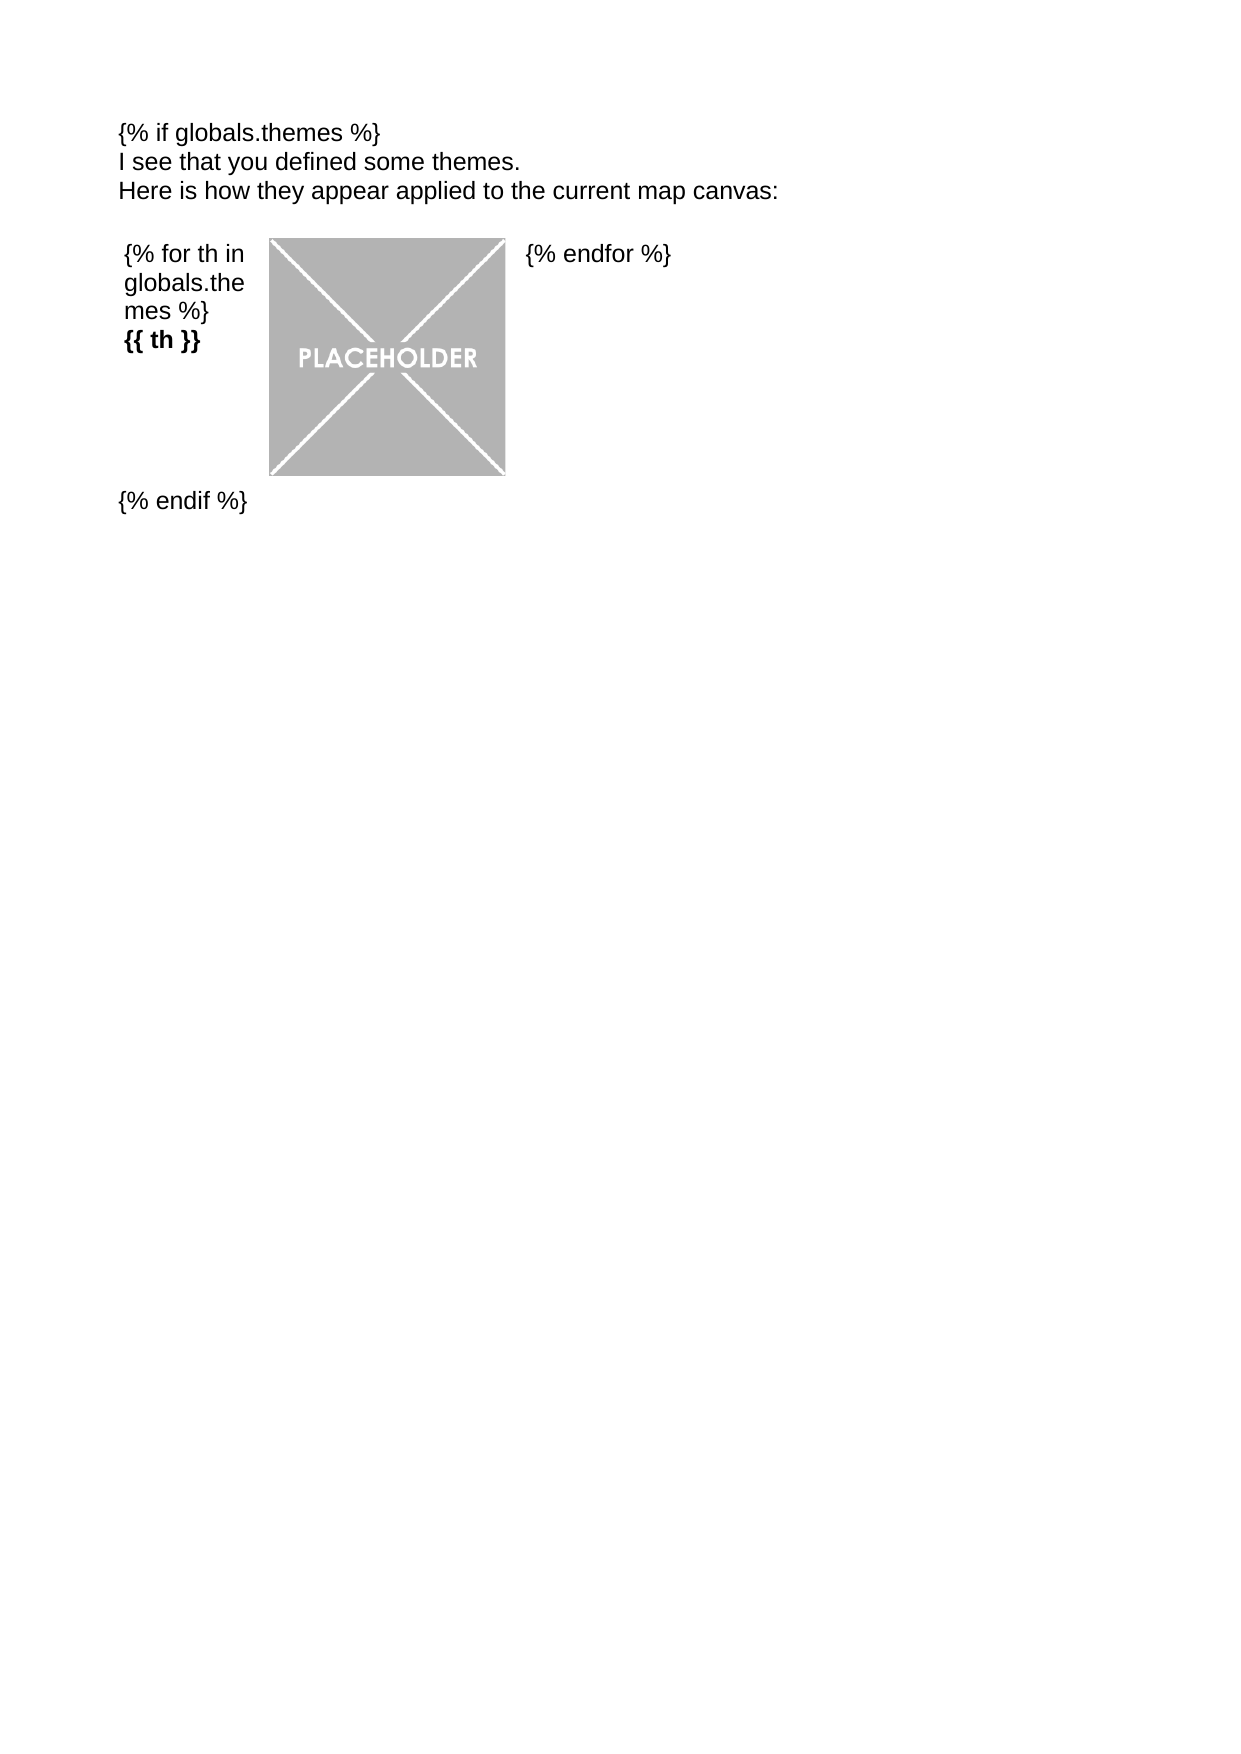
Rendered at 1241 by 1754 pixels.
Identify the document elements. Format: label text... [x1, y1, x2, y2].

table_header {% endfor %} [520, 233, 679, 486]
table_header [264, 233, 520, 486]
text {% if globals.themes %} I see that you defined some themes. [118, 118, 1122, 176]
table_header {% for th in globals.themes %} {{ th }} [118, 233, 263, 486]
text Here is how they appear applied to the current map canvas: [118, 176, 1122, 204]
picture [269, 238, 506, 476]
text {% endif %} [118, 486, 1122, 544]
